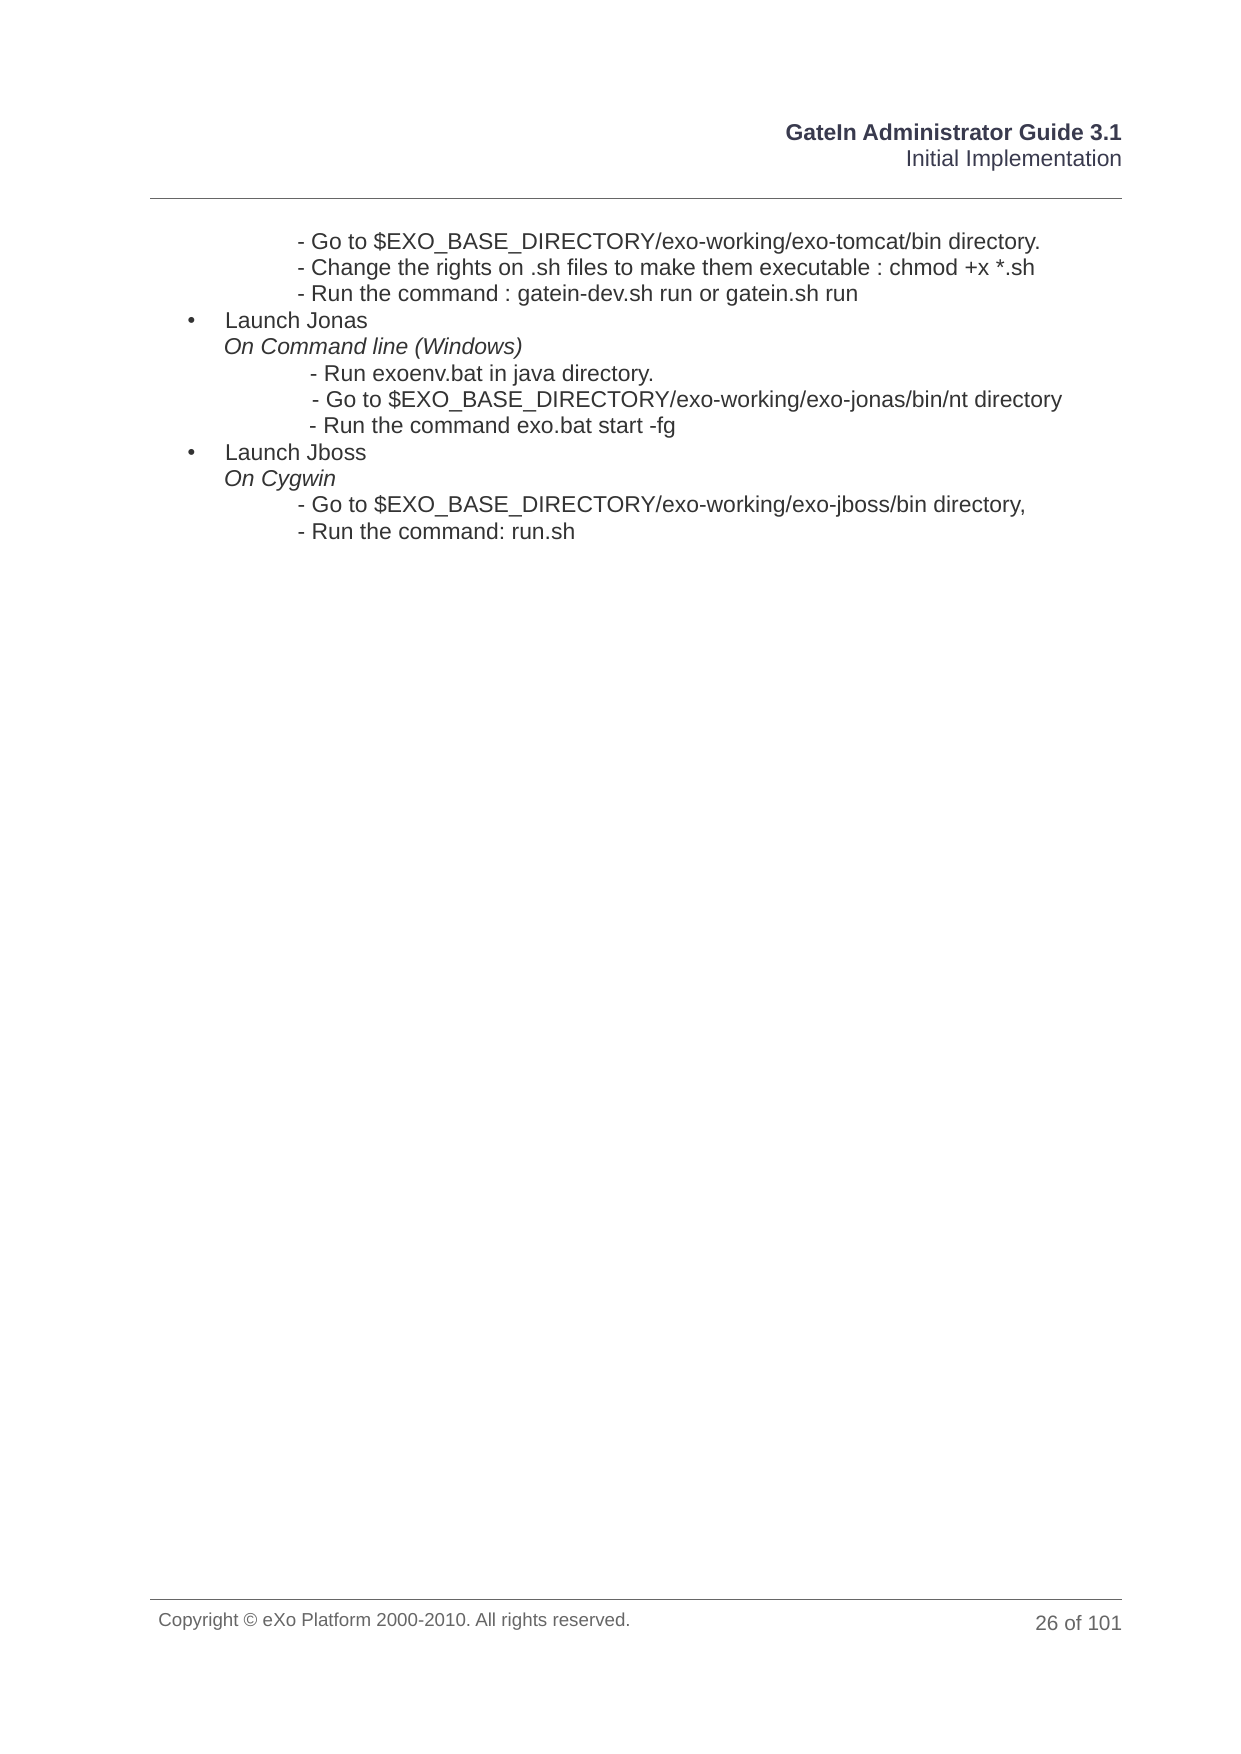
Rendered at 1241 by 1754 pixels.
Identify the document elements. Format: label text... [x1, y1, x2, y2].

text - Run exoenv.bat in java directory. [150, 359, 1122, 386]
text - Go to $EXO_BASE_DIRECTORY/exo-working/exo-tomcat/bin directory. [150, 228, 1122, 254]
text - Run the command : gatein-dev.sh run or gatein.sh run [150, 280, 1122, 307]
text - Run the command: run.sh [224, 518, 1122, 544]
text - Change the rights on .sh files to make them executable : chmod +x *.sh [150, 254, 1122, 280]
text On Cygwin [224, 465, 1122, 491]
list - Go to $EXO_BASE_DIRECTORY/exo-working/exo-jonas/bin/nt directory [261, 386, 1122, 412]
text On Command line (Windows) [150, 333, 1122, 359]
text - Run the command exo.bat start -fg [150, 412, 1122, 438]
list Launch Jboss [187, 438, 1122, 465]
text - Go to $EXO_BASE_DIRECTORY/exo-working/exo-jboss/bin directory, [224, 491, 1122, 518]
list Launch Jonas [187, 307, 1122, 333]
